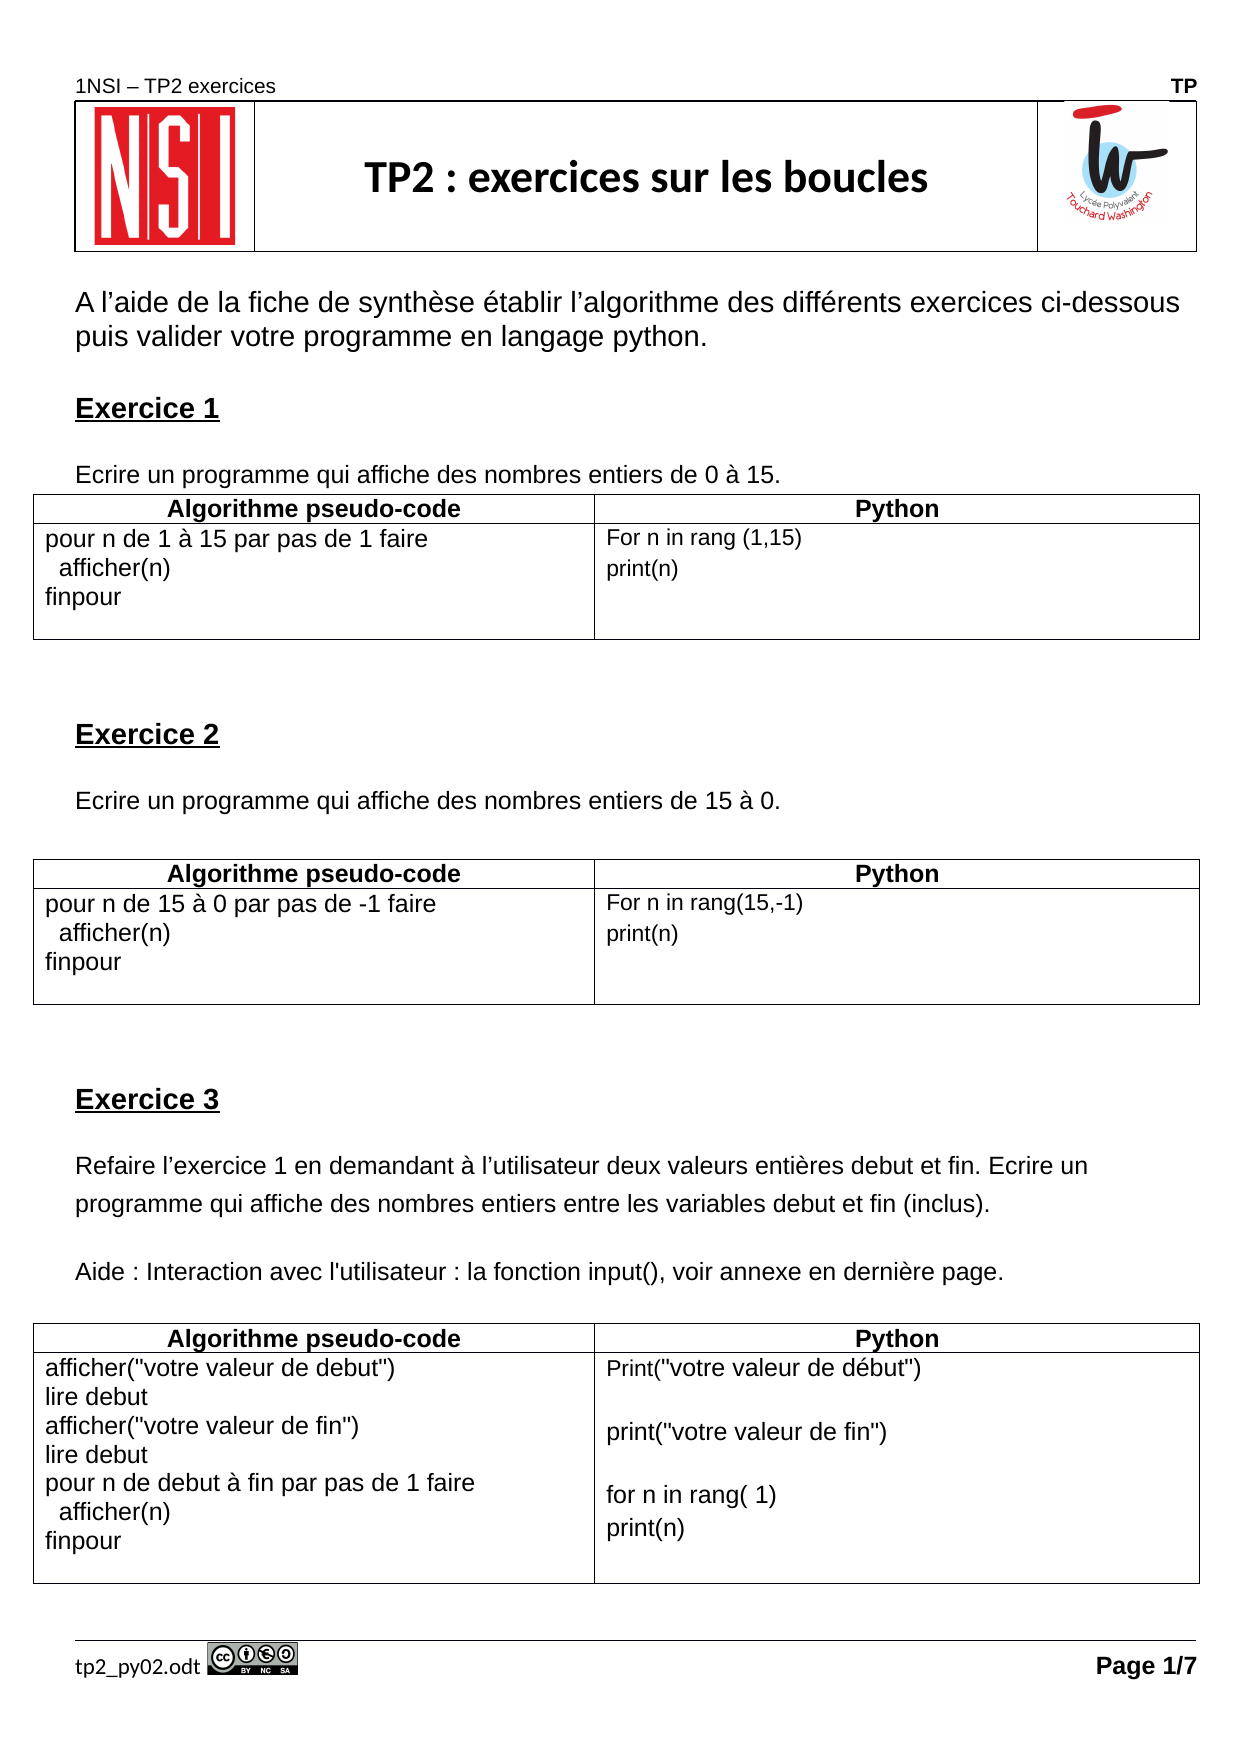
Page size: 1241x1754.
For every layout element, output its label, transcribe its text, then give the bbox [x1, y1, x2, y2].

table_header Python [595, 1324, 1199, 1352]
table_header Algorithme pseudo-code [34, 1324, 594, 1352]
text Aide : Interaction avec l'utilisateur : la fonction input(), voir annexe en dernière page. [75, 1256, 1196, 1285]
table_cell pour n de 1 à 15 par pas de 1 faire afficher(n) finpour [34, 524, 594, 639]
picture [207, 1642, 298, 1675]
table_header Algorithme pseudo-code [34, 860, 594, 888]
table_header [76, 102, 254, 251]
text Exercice 3 [75, 1082, 1196, 1116]
table_header TP2 : exercices sur les boucles [255, 102, 1037, 251]
table_cell afficher("votre valeur de debut") lire debut afficher("votre valeur de fin") lire debut pour n de debut à fin par pas de 1 faire afficher(n) finpour [34, 1353, 594, 1583]
table_cell Print("votre valeur de début") print("votre valeur de fin") for n in rang( 1) print(n) [595, 1353, 1199, 1583]
text A l’aide de la fiche de synthèse établir l’algorithme des différents exercices ci-dessous puis valider votre programme en langage python. [75, 285, 1196, 352]
text Exercice 1 [75, 391, 1196, 424]
text Ecrire un programme qui affiche des nombres entiers de 15 à 0. [75, 786, 1196, 815]
text Ecrire un programme qui affiche des nombres entiers de 0 à 15. [75, 460, 1196, 488]
table_header Python [595, 860, 1199, 888]
picture [1064, 101, 1170, 223]
table_cell For n in rang(15,-1) print(n) [595, 889, 1199, 1004]
table_cell pour n de 15 à 0 par pas de -1 faire afficher(n) finpour [34, 889, 594, 1004]
table_header Python [595, 495, 1199, 523]
text Refaire l’exercice 1 en demandant à l’utilisateur deux valeurs entières debut et fin. Ecrire un programme qui affiche des nombres entiers entre les variables debut et fin (inclus). [75, 1151, 1196, 1218]
table_header Algorithme pseudo-code [34, 495, 594, 523]
text Exercice 2 [75, 717, 1196, 751]
table_header [1038, 102, 1196, 251]
table_cell For n in rang (1,15) print(n) [595, 524, 1199, 639]
